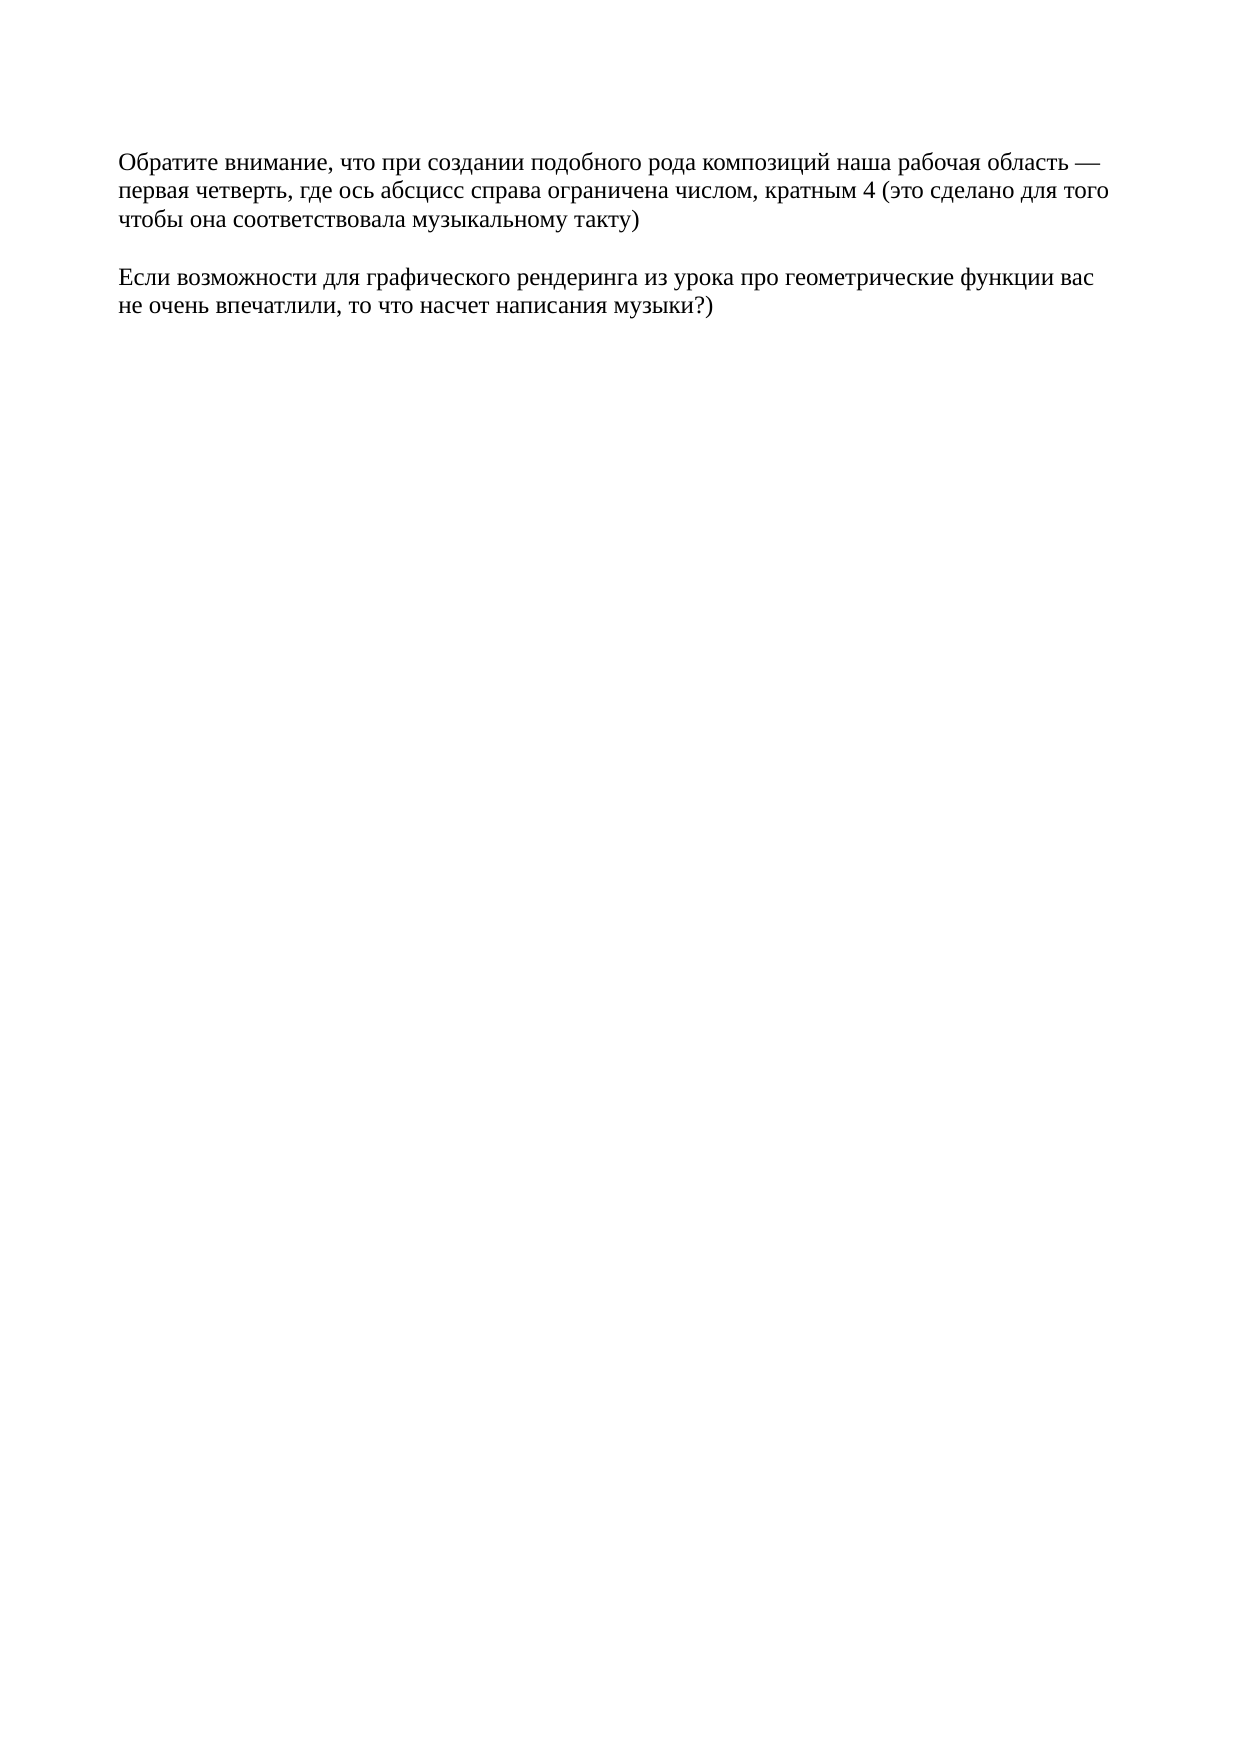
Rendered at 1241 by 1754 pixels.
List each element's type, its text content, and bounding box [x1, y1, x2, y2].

text Если возможности для графического рендеринга из урока про геометрические функции вас не очень впечатлили, то что насчет написания музыки?) [118, 262, 1122, 319]
text Обратите внимание, что при создании подобного рода композиций наша рабочая область — первая четверть, где ось абсцисс справа ограничена числом, кратным 4 (это сделано для того чтобы она соответствовала музыкальному такту) [118, 147, 1122, 233]
